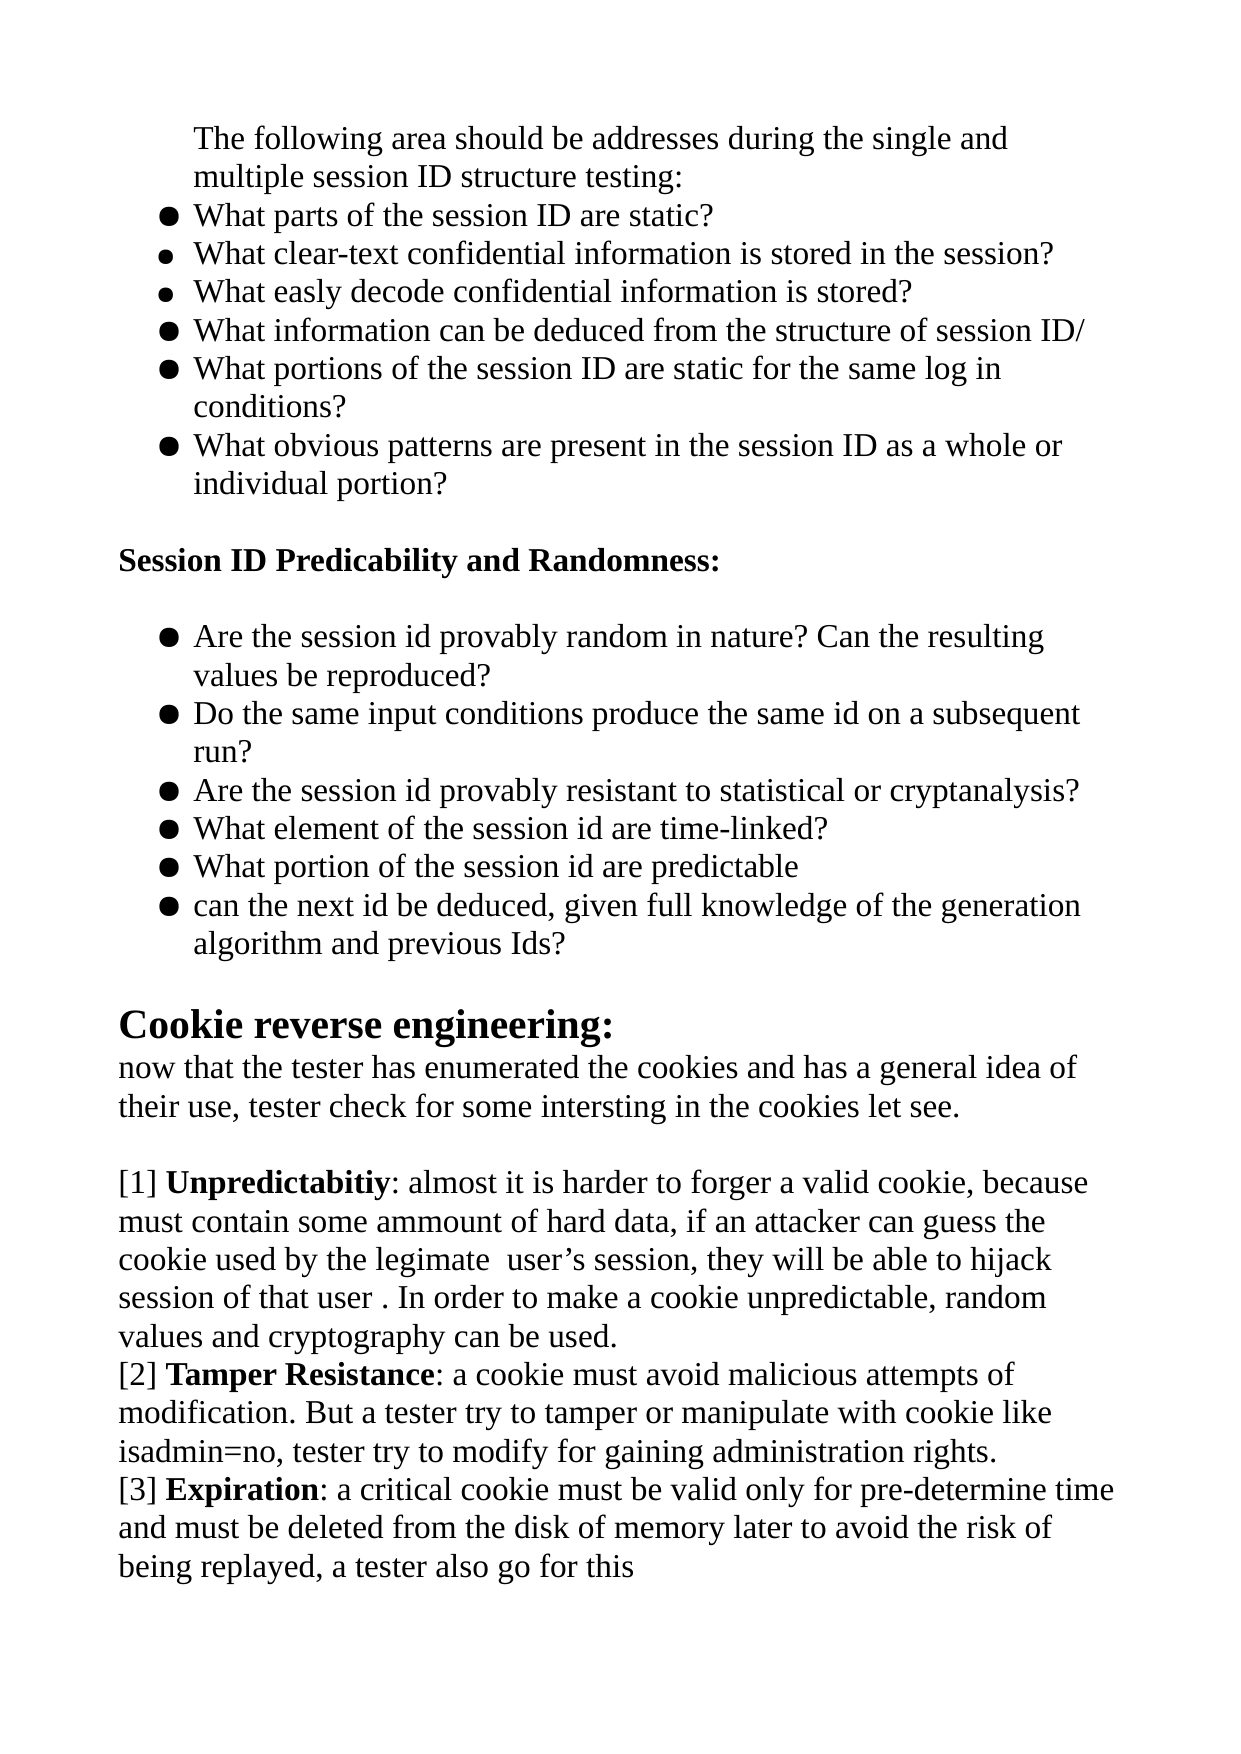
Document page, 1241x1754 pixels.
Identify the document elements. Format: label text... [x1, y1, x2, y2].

text Session ID Predicability and Randomness: [118, 540, 1122, 578]
text [2] Tamper Resistance: a cookie must avoid malicious attempts of modification. But a tester try to tamper or manipulate with cookie like isadmin=no, tester try to modify for gaining administration rights. [118, 1354, 1122, 1469]
text [1] Unpredictabitiy: almost it is harder to forger a valid cookie, because must contain some ammount of hard data, if an attacker can guess the cookie used by the legimate user’s session, they will be able to hijack session of that user . In order to make a cookie unpredictable, random values and cryptography can be used. [118, 1163, 1122, 1354]
text Cookie reverse engineering: [118, 1000, 1122, 1048]
text now that the tester has enumerated the cookies and has a general idea of their use, tester check for some intersting in the cookies let see. [118, 1048, 1122, 1124]
list Do the same input conditions produce the same id on a subsequent run? [156, 693, 1122, 770]
list Are the session id provably random in nature? Can the resulting values be reproduced? [156, 616, 1122, 693]
list can the next id be deduced, given full knowledge of the generation algorithm and previous Ids? [156, 885, 1122, 961]
list Are the session id provably resistant to statistical or cryptanalysis? [156, 770, 1122, 808]
list What parts of the session ID are static? [156, 195, 1122, 233]
list What clear-text confidential information is stored in the session? [156, 233, 1122, 271]
list The following area should be addresses during the single and multiple session ID structure testing: [156, 118, 1122, 195]
list What portion of the session id are predictable [156, 846, 1122, 885]
list What easly decode confidential information is stored? [156, 271, 1122, 310]
text [3] Expiration: a critical cookie must be valid only for pre-determine time and must be deleted from the disk of memory later to avoid the risk of being replayed, a tester also go for this [118, 1469, 1122, 1584]
list What portions of the session ID are static for the same log in conditions? [156, 348, 1122, 425]
list What information can be deduced from the structure of session ID/ [156, 310, 1122, 348]
list What obvious patterns are present in the session ID as a whole or individual portion? [156, 425, 1122, 501]
list What element of the session id are time-linked? [156, 808, 1122, 846]
